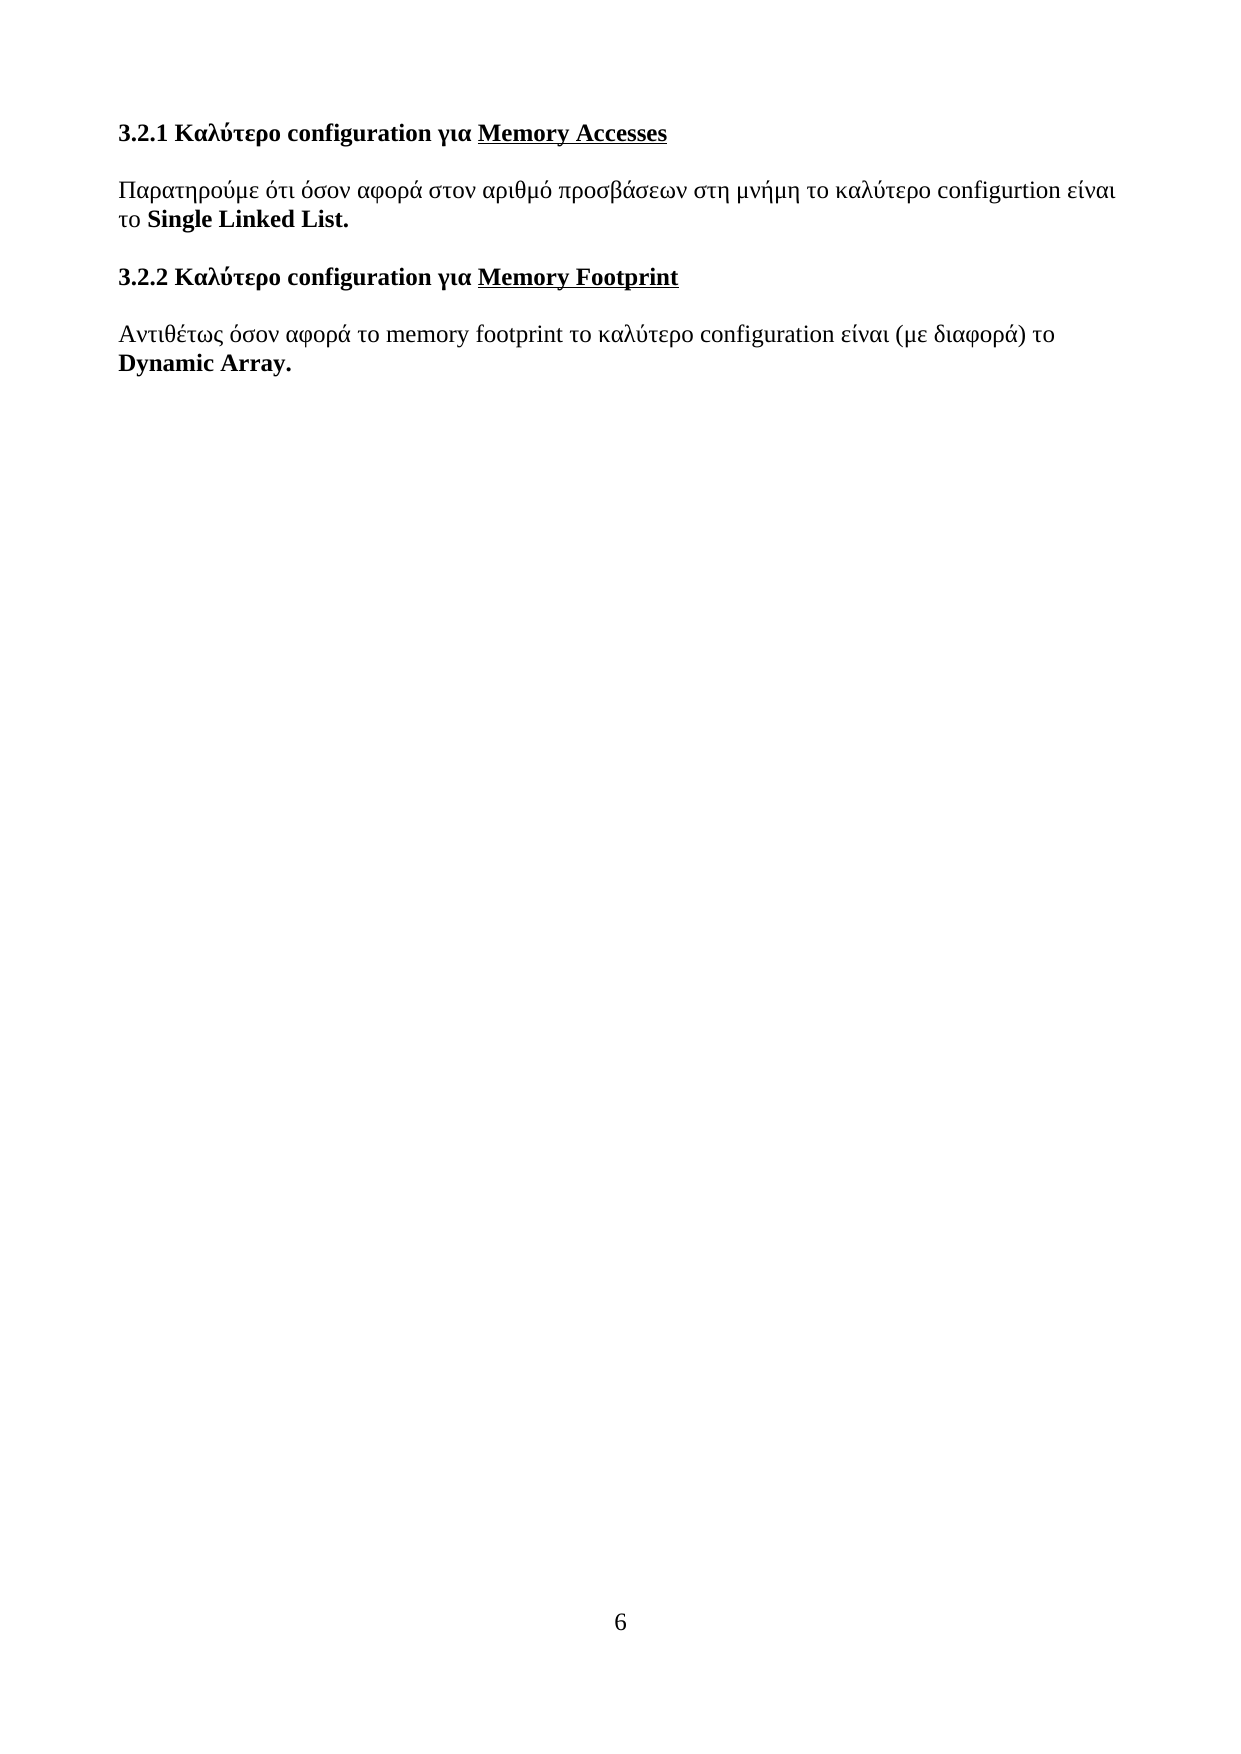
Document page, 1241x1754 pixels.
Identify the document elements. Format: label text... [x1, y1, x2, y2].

text 3.2.1 Καλύτερο configuration για Memory Accesses [118, 118, 1122, 147]
text Αντιθέτως όσον αφορά το memory footprint το καλύτερο configuration είναι (με διαφορά) το Dynamic Array. [118, 319, 1122, 377]
text 3.2.2 Καλύτερο configuration για Memory Footprint [118, 262, 1122, 291]
text Παρατηρούμε ότι όσον αφορά στον αριθμό προσβάσεων στη μνήμη το καλύτερο configurtion είναι το Single Linked List. [118, 176, 1122, 233]
